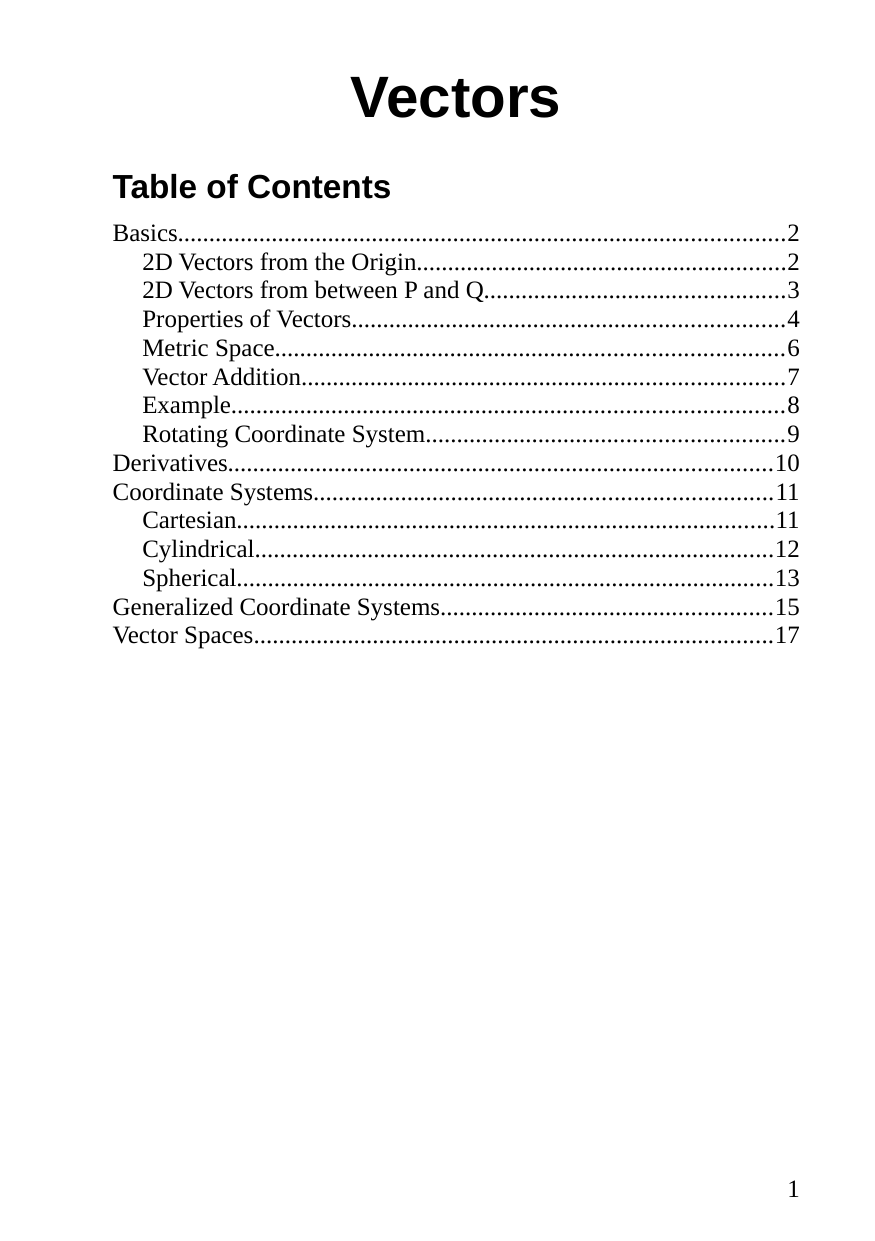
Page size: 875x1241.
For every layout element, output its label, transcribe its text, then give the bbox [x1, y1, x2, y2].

text Generalized Coordinate Systems 15 [112, 592, 799, 621]
text 2D Vectors from between P and Q 3 [142, 276, 799, 304]
text Properties of Vectors 4 [142, 304, 799, 333]
text Cartesian 11 [142, 506, 799, 534]
text Metric Space 6 [142, 333, 799, 362]
text Vector Spaces 17 [112, 621, 799, 649]
text 2D Vectors from the Origin 2 [142, 247, 799, 276]
text Basics 2 [112, 218, 799, 247]
title Vectors [112, 62, 799, 129]
subtitle Table of Contents [112, 167, 799, 206]
text Derivatives 10 [112, 448, 799, 477]
text Example 8 [142, 391, 799, 419]
text Coordinate Systems 11 [112, 477, 799, 506]
text Cylindrical 12 [142, 534, 799, 563]
text Rotating Coordinate System 9 [142, 419, 799, 448]
text Vector Addition 7 [142, 362, 799, 391]
text Spherical 13 [142, 563, 799, 592]
